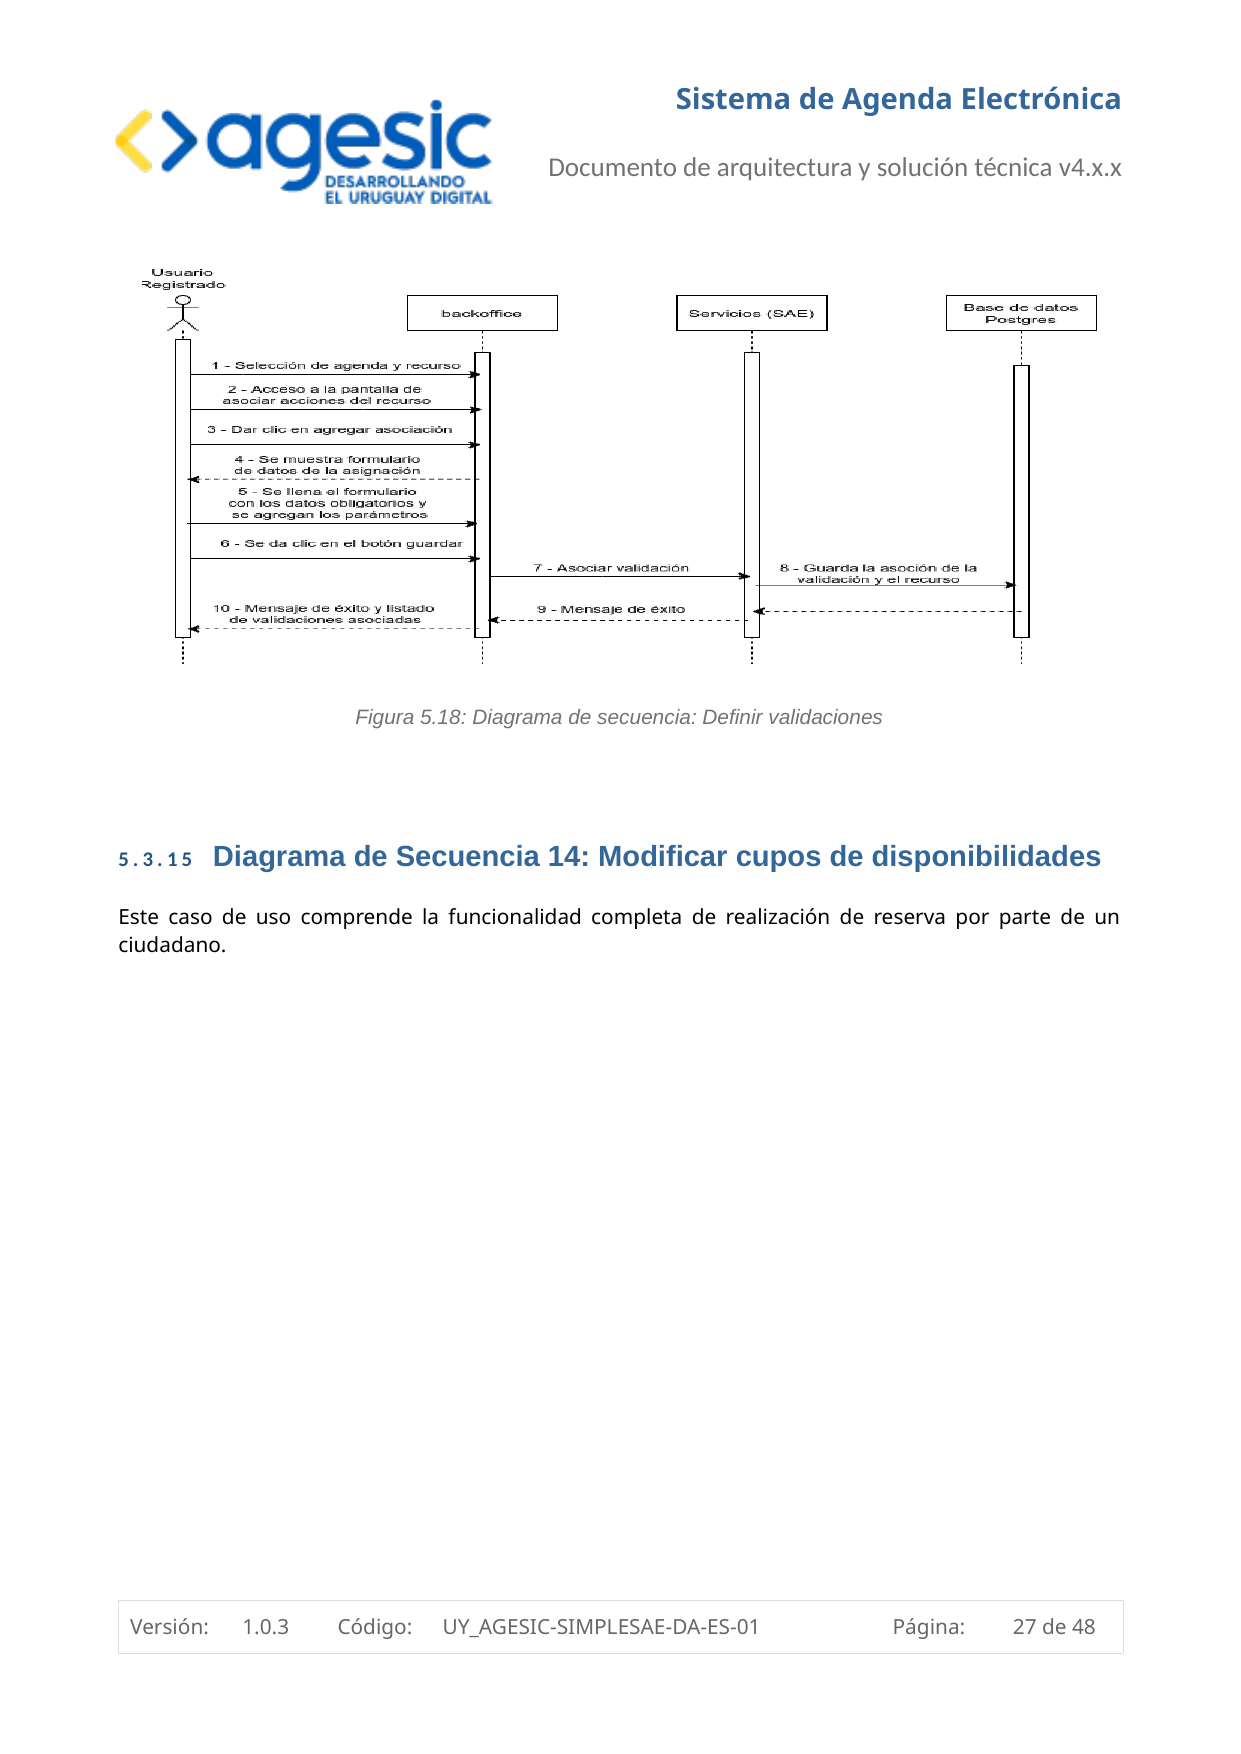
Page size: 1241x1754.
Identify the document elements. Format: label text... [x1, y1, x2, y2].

text Este caso de uso comprende la funcionalidad completa de realización de reserva por parte de un ciudadano. [118, 902, 1122, 959]
subtitle Diagrama de Secuencia 14: Modificar cupos de disponibilidades [118, 839, 1122, 873]
picture [142, 265, 1099, 664]
picture [115, 99, 493, 204]
text Figura 5.18: Diagrama de secuencia: Definir validaciones [142, 664, 1098, 729]
